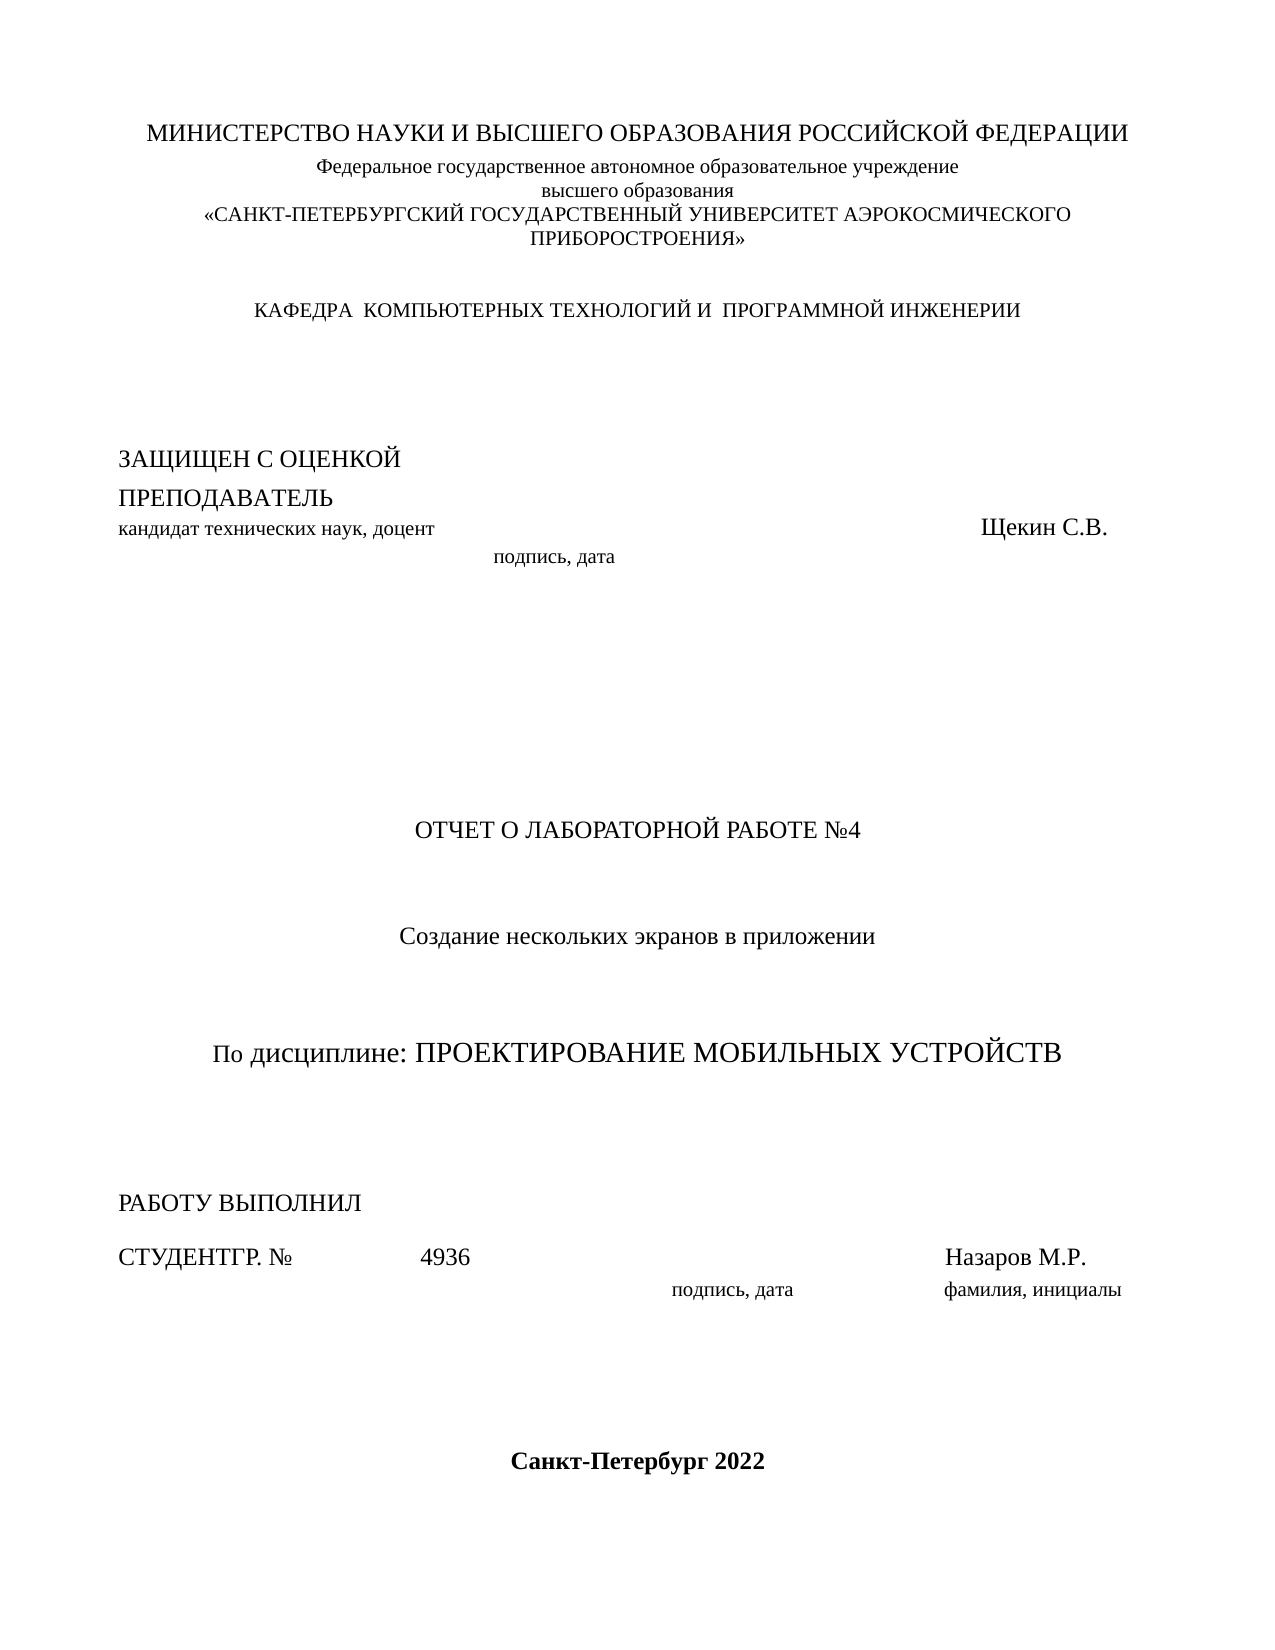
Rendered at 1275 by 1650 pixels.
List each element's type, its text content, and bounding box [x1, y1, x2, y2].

text подпись, дата фамилия, инициалы Санкт-Петербург 2022 [118, 1273, 1157, 1475]
text По дисциплине: ПРОЕКТИРОВАНИЕ МОБИЛЬНЫХ УСТРОЙСТВ [118, 1035, 1157, 1068]
text ЗАЩИЩЕН С ОЦЕНКОЙ [118, 444, 1157, 473]
text РАБОТУ ВЫПОЛНИЛ [118, 1188, 1157, 1216]
text Федеральное государственное автономное образовательное учреждение высшего образования «САНКТ-ПЕТЕРБУРГСКИЙ ГОСУДАРСТВЕННЫЙ УНИВЕРСИТЕТ АЭРОКОСМИЧЕСКОГО ПРИБОРОСТРОЕНИЯ» [118, 154, 1157, 250]
text ПРЕПОДАВАТЕЛЬ [118, 483, 1157, 512]
subtitle МИНИСТЕРСТВО НАУКИ И ВЫСШЕГО ОБРАЗОВАНИЯ РОССИЙСКОЙ ФЕДЕРАЦИИ [118, 118, 1157, 147]
text ОТЧЕТ О ЛАБОРАТОРНОЙ РАБОТЕ №4 [118, 815, 1157, 843]
text Создание нескольких экранов в приложении [118, 921, 1157, 950]
text кандидат технических наук, доцент Щекин С.В. [118, 512, 1157, 541]
text КАФЕДРА КОМПЬЮТЕРНЫХ ТЕХНОЛОГИЙ И ПРОГРАММНОЙ ИНЖЕНЕРИИ [118, 298, 1157, 322]
text СТУДЕНТГР. № 4936 Назаров М.Р. [118, 1242, 1157, 1271]
text подпись, дата [118, 541, 1157, 569]
